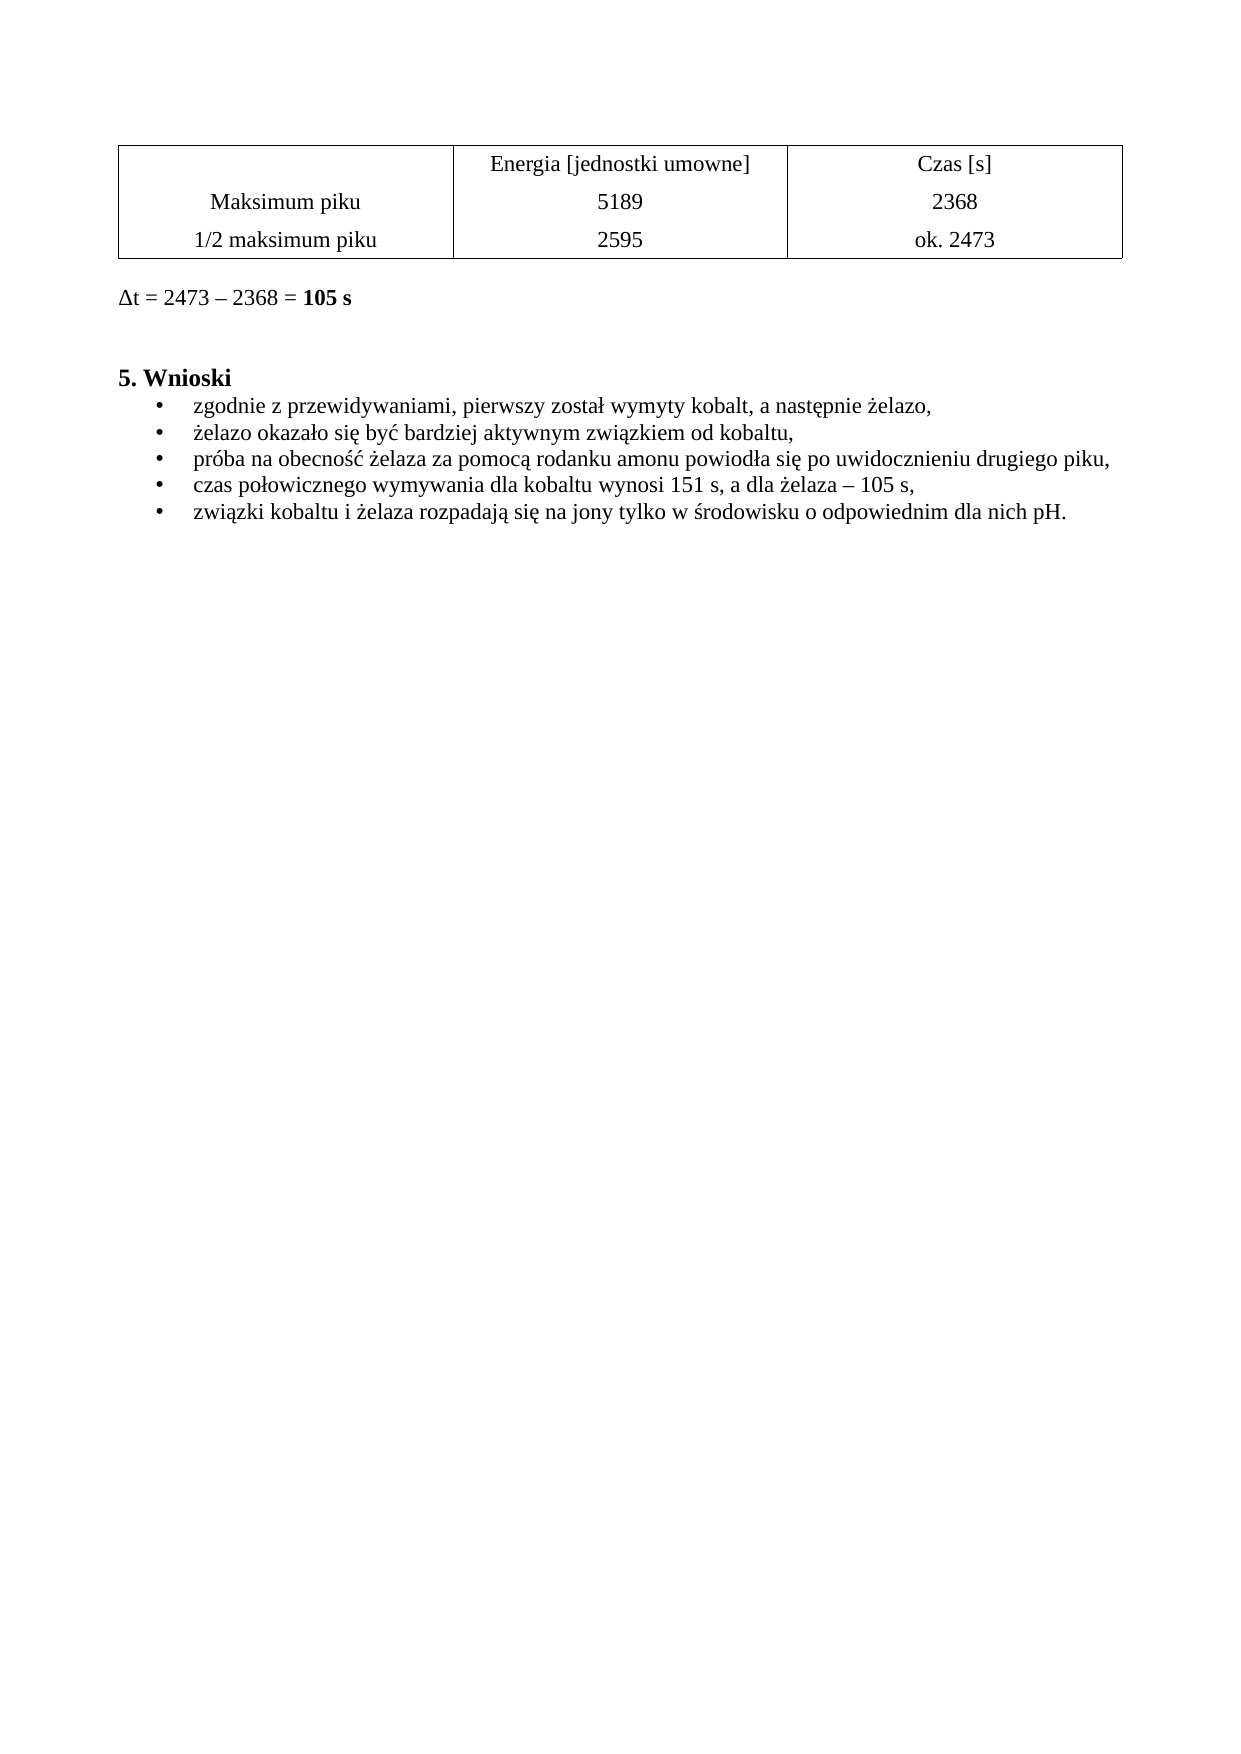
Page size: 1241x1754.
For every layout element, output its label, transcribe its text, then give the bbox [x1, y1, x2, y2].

table_header [119, 146, 453, 182]
table_header Energia [jednostki umowne] [454, 146, 787, 182]
table_cell Maksimum piku [119, 183, 453, 220]
list zgodnie z przewidywaniami, pierwszy został wymyty kobalt, a następnie żelazo, [156, 392, 1122, 419]
table_cell 2595 [454, 220, 787, 258]
table_cell 2368 [788, 183, 1122, 220]
list związki kobaltu i żelaza rozpadają się na jony tylko w środowisku o odpowiednim dla nich pH. [156, 498, 1122, 524]
list żelazo okazało się być bardziej aktywnym związkiem od kobaltu, [156, 419, 1122, 445]
text 5. Wnioski [118, 363, 1122, 392]
table_cell ok. 2473 [788, 220, 1122, 258]
table_cell 1/2 maksimum piku [119, 220, 453, 258]
table_header Czas [s] [788, 146, 1122, 182]
table_cell 5189 [454, 183, 787, 220]
text Δt = 2473 – 2368 = 105 s [118, 284, 1122, 311]
list próba na obecność żelaza za pomocą rodanku amonu powiodła się po uwidocznieniu drugiego piku, [156, 445, 1122, 471]
list czas połowicznego wymywania dla kobaltu wynosi 151 s, a dla żelaza – 105 s, [156, 471, 1122, 498]
